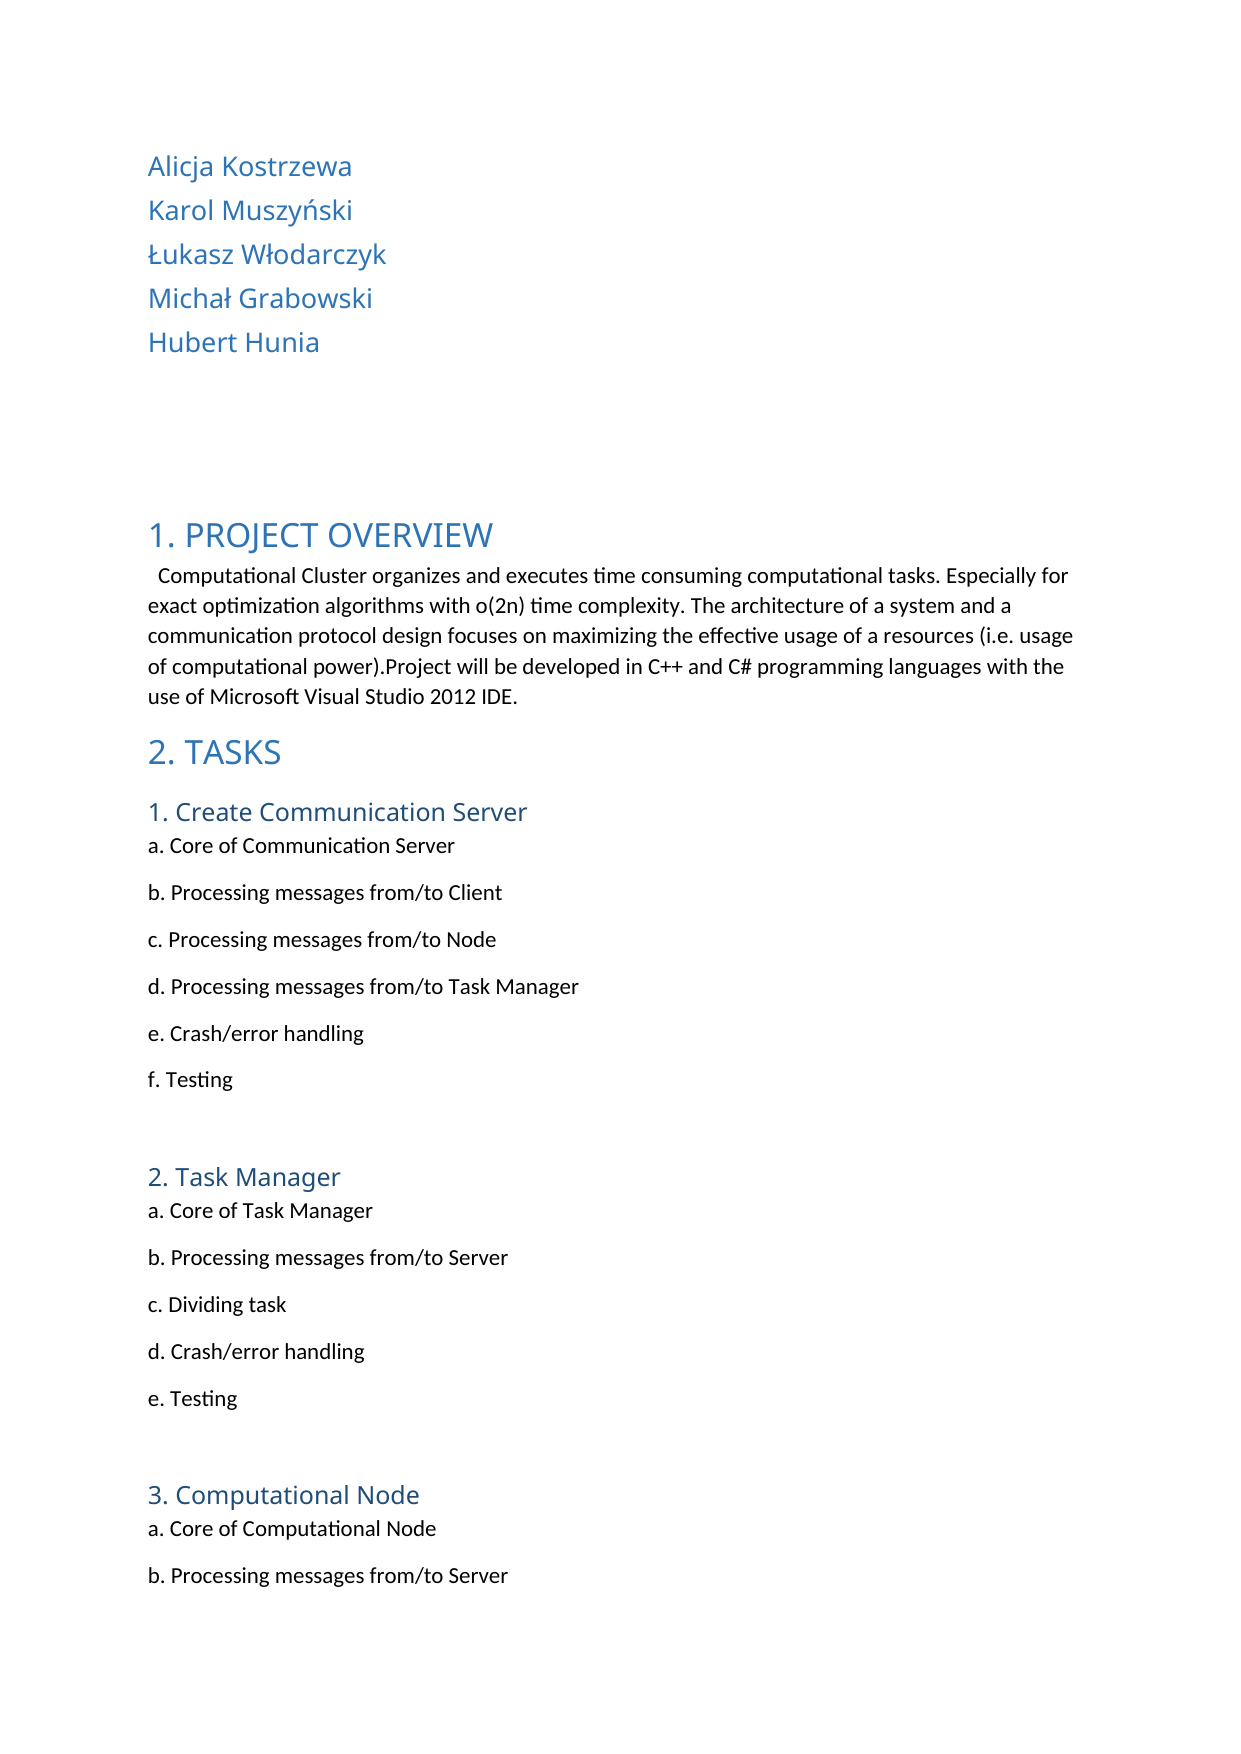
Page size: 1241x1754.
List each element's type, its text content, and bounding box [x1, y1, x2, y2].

text a. Core of Communication Server [148, 831, 1093, 859]
subtitle Karol Muszyński [148, 192, 1093, 228]
subtitle Alicja Kostrzewa [148, 148, 1093, 184]
text d. Crash/error handling [148, 1337, 1093, 1365]
text 2. TASKS [148, 729, 1093, 774]
text e. Testing [148, 1384, 1093, 1412]
text b. Processing messages from/to Server [148, 1243, 1093, 1271]
text b. Processing messages from/to Server [148, 1561, 1093, 1589]
text b. Processing messages from/to Client [148, 878, 1093, 906]
subtitle Hubert Hunia [148, 323, 1093, 360]
text e. Crash/error handling [148, 1019, 1093, 1047]
text a. Core of Computational Node [148, 1514, 1093, 1542]
subtitle 3. Computational Node [148, 1477, 1093, 1511]
text c. Processing messages from/to Node [148, 925, 1093, 953]
text a. Core of Task Manager [148, 1196, 1093, 1224]
text c. Dividing task [148, 1290, 1093, 1318]
subtitle 2. Task Manager [148, 1159, 1093, 1193]
text f. Testing [148, 1066, 1093, 1094]
subtitle Łukasz Włodarczyk [148, 236, 1093, 272]
subtitle 1. Create Communication Server [148, 794, 1093, 828]
subtitle Michał Grabowski [148, 279, 1093, 316]
subtitle 1. PROJECT OVERVIEW [148, 512, 1093, 558]
text Computational Cluster organizes and executes time consuming computational tasks. Especially for exact optimization algorithms with o(2n) time complexity. The architecture of a system and a communication protocol design focuses on maximizing the effective usage of a resources (i.e. usage of computational power).Project will be developed in C++ and C# programming languages with the use of Microsoft Visual Studio 2012 IDE. [148, 561, 1093, 710]
text d. Processing messages from/to Task Manager [148, 972, 1093, 1000]
